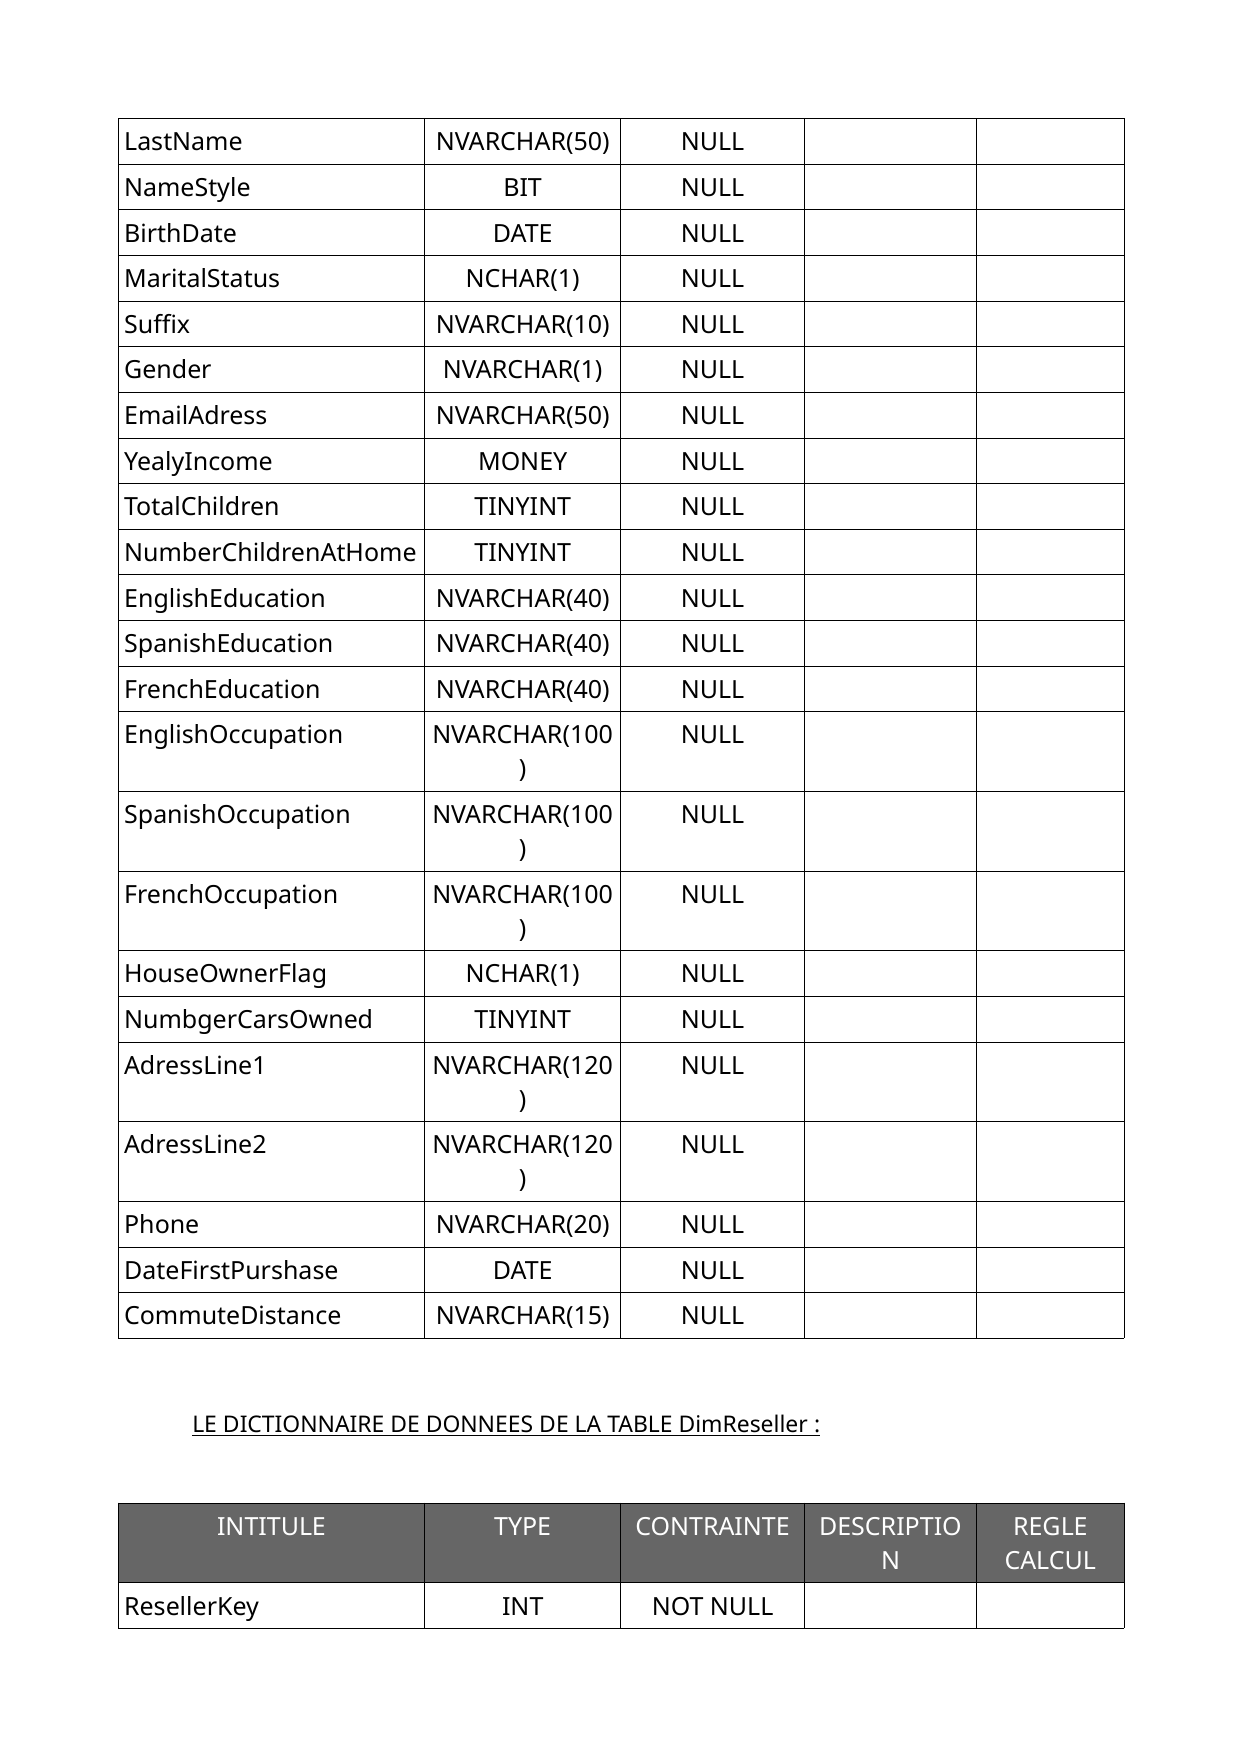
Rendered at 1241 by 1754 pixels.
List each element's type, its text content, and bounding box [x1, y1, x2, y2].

table_cell NameStyle [119, 165, 424, 209]
table_cell [977, 1122, 1124, 1201]
table_cell MaritalStatus [119, 256, 424, 301]
table_cell ResellerKey [119, 1583, 424, 1628]
table_cell [977, 393, 1124, 437]
table_cell [977, 1583, 1124, 1628]
table_cell EmailAdress [119, 393, 424, 437]
table_cell INT [425, 1583, 620, 1628]
table_cell [805, 119, 976, 164]
table_cell NCHAR(1) [425, 256, 620, 301]
table_cell NULL [621, 712, 804, 791]
table_cell [805, 347, 976, 392]
table_cell NULL [621, 1122, 804, 1201]
table_cell [977, 872, 1124, 950]
table_cell HouseOwnerFlag [119, 951, 424, 996]
table_cell [977, 1248, 1124, 1292]
table_cell AdressLine2 [119, 1122, 424, 1201]
table_cell [977, 1202, 1124, 1247]
table_cell NVARCHAR(10) [425, 302, 620, 346]
table_cell NOT NULL [621, 1583, 804, 1628]
table_cell [977, 347, 1124, 392]
table_cell [805, 792, 976, 871]
table_cell TINYINT [425, 484, 620, 529]
table_cell NULL [621, 256, 804, 301]
table_cell [977, 792, 1124, 871]
table_cell NVARCHAR(40) [425, 621, 620, 666]
table_cell NULL [621, 484, 804, 529]
table_cell TotalChildren [119, 484, 424, 529]
table_cell [805, 1293, 976, 1338]
table_cell NULL [621, 165, 804, 209]
table_cell Gender [119, 347, 424, 392]
table_cell [805, 621, 976, 666]
table_cell NVARCHAR(40) [425, 575, 620, 620]
table_cell NumbgerCarsOwned [119, 997, 424, 1042]
table_cell [977, 621, 1124, 666]
table_cell Suffix [119, 302, 424, 346]
table_header INTITULE [119, 1504, 424, 1582]
table_header REGLE CALCUL [977, 1504, 1124, 1582]
table_cell [977, 530, 1124, 574]
table_cell DATE [425, 210, 620, 255]
table_cell NVARCHAR(100) [425, 792, 620, 871]
table_cell EnglishOccupation [119, 712, 424, 791]
table_cell AdressLine1 [119, 1043, 424, 1121]
table_cell NULL [621, 1043, 804, 1121]
table_cell SpanishEducation [119, 621, 424, 666]
table_cell [805, 872, 976, 950]
table_cell [805, 484, 976, 529]
table_cell [977, 1043, 1124, 1121]
table_cell NVARCHAR(20) [425, 1202, 620, 1247]
table_header CONTRAINTE [621, 1504, 804, 1582]
table_cell NULL [621, 997, 804, 1042]
table_cell NVARCHAR(50) [425, 393, 620, 437]
table_cell NULL [621, 621, 804, 666]
table_cell [977, 667, 1124, 711]
table_cell [977, 210, 1124, 255]
table_cell [977, 484, 1124, 529]
table_cell [805, 575, 976, 620]
table_cell NULL [621, 1248, 804, 1292]
table_cell [805, 302, 976, 346]
table_cell NULL [621, 347, 804, 392]
table_cell [805, 256, 976, 301]
table_cell NULL [621, 119, 804, 164]
table_cell NVARCHAR(15) [425, 1293, 620, 1338]
table_cell NVARCHAR(120) [425, 1122, 620, 1201]
table_cell EnglishEducation [119, 575, 424, 620]
table_cell [805, 165, 976, 209]
table_cell DATE [425, 1248, 620, 1292]
table_cell [805, 393, 976, 437]
table_cell LastName [119, 119, 424, 164]
table_cell [805, 530, 976, 574]
table_cell Phone [119, 1202, 424, 1247]
table_cell [977, 256, 1124, 301]
table_cell [805, 712, 976, 791]
table_cell [977, 712, 1124, 791]
table_cell [977, 1293, 1124, 1338]
table_cell NULL [621, 575, 804, 620]
table_cell BIT [425, 165, 620, 209]
table_cell CommuteDistance [119, 1293, 424, 1338]
table_cell [977, 951, 1124, 996]
table_cell NumberChildrenAtHome [119, 530, 424, 574]
table_cell NVARCHAR(50) [425, 119, 620, 164]
table_cell FrenchEducation [119, 667, 424, 711]
table_cell [977, 439, 1124, 483]
table_cell NULL [621, 792, 804, 871]
table_cell [805, 667, 976, 711]
table_cell NVARCHAR(1) [425, 347, 620, 392]
table_cell TINYINT [425, 997, 620, 1042]
table_cell NULL [621, 1202, 804, 1247]
table_cell [805, 1248, 976, 1292]
table_cell [805, 1202, 976, 1247]
table_cell NULL [621, 210, 804, 255]
table_cell [805, 1043, 976, 1121]
table_cell NULL [621, 393, 804, 437]
table_cell MONEY [425, 439, 620, 483]
table_cell [805, 1122, 976, 1201]
table_cell NULL [621, 302, 804, 346]
table_cell NVARCHAR(120) [425, 1043, 620, 1121]
table_cell NVARCHAR(100) [425, 872, 620, 950]
table_header DESCRIPTION [805, 1504, 976, 1582]
table_cell TINYINT [425, 530, 620, 574]
table_header TYPE [425, 1504, 620, 1582]
table_cell DateFirstPurshase [119, 1248, 424, 1292]
table_cell NULL [621, 872, 804, 950]
table_cell NVARCHAR(100) [425, 712, 620, 791]
table_cell NULL [621, 667, 804, 711]
table_cell NULL [621, 1293, 804, 1338]
table_cell [805, 210, 976, 255]
table_cell [977, 119, 1124, 164]
table_cell YealyIncome [119, 439, 424, 483]
table_cell NULL [621, 439, 804, 483]
table_cell [977, 575, 1124, 620]
table_cell NULL [621, 530, 804, 574]
table_cell [805, 951, 976, 996]
table_cell [805, 997, 976, 1042]
text LE DICTIONNAIRE DE DONNEES DE LA TABLE DimReseller : [118, 1406, 1122, 1440]
table_cell NULL [621, 951, 804, 996]
table_cell NCHAR(1) [425, 951, 620, 996]
table_cell NVARCHAR(40) [425, 667, 620, 711]
table_cell [805, 439, 976, 483]
table_cell SpanishOccupation [119, 792, 424, 871]
table_cell [977, 302, 1124, 346]
table_cell [805, 1583, 976, 1628]
table_cell [977, 165, 1124, 209]
table_cell [977, 997, 1124, 1042]
table_cell BirthDate [119, 210, 424, 255]
table_cell FrenchOccupation [119, 872, 424, 950]
